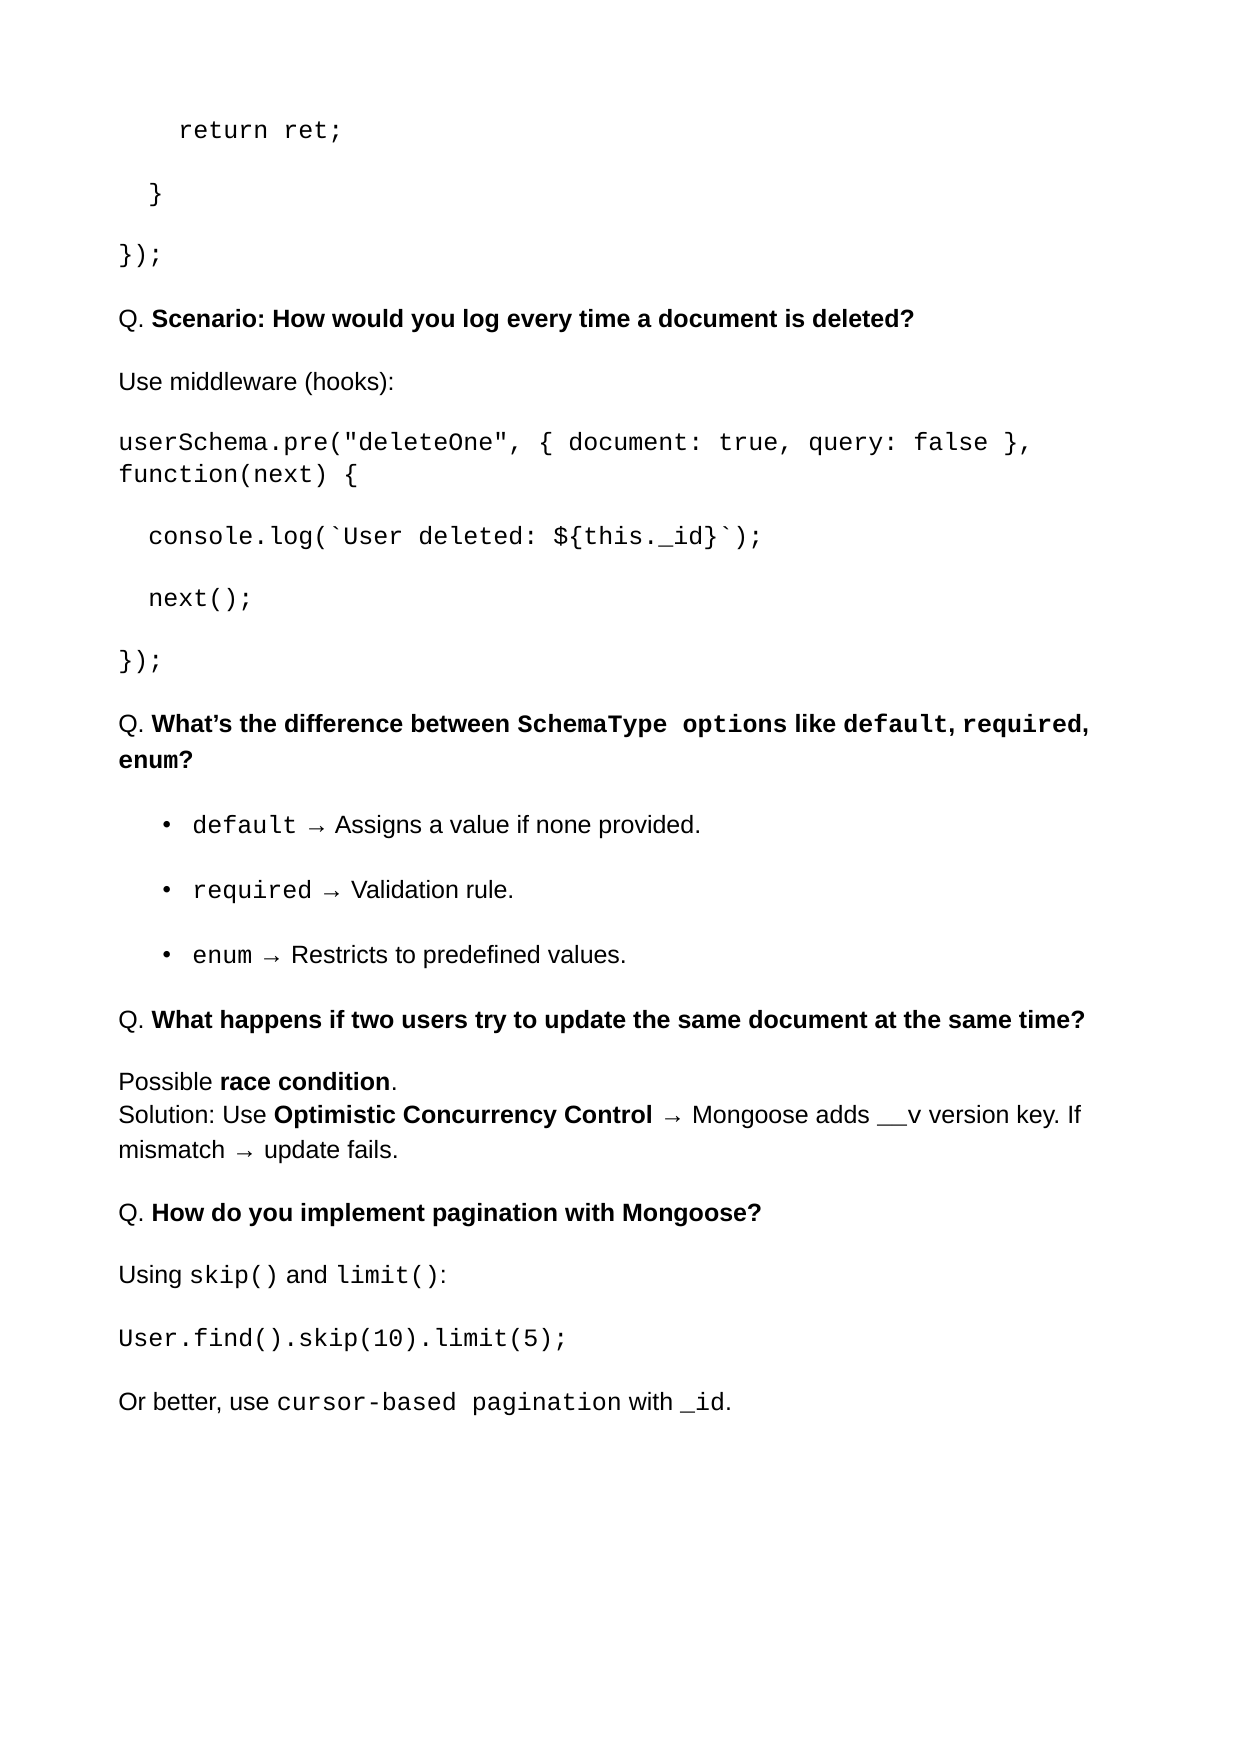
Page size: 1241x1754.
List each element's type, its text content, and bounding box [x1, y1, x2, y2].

list default → Assigns a value if none provided. [162, 810, 1122, 841]
text }); [118, 647, 1122, 676]
text Q. What happens if two users try to update the same document at the same time? [118, 1005, 1122, 1033]
list required → Validation rule. [162, 875, 1122, 906]
text Possible race condition. Solution: Use Optimistic Concurrency Control → Mongoose adds __v version key. If mismatch → update fails. [118, 1067, 1122, 1164]
text Using skip() and limit(): [118, 1260, 1122, 1291]
text return ret; [118, 118, 1122, 146]
text User.find().skip(10).limit(5); [118, 1325, 1122, 1354]
text }); [118, 242, 1122, 270]
text next(); [118, 586, 1122, 614]
text Q. How do you implement pagination with Mongoose? [118, 1198, 1122, 1227]
list enum → Restricts to predefined values. [162, 940, 1122, 971]
text Q. Scenario: How would you log every time a document is deleted? [118, 304, 1122, 333]
text } [118, 180, 1122, 208]
text Use middleware (hooks): [118, 367, 1122, 395]
text Q. What’s the difference between SchemaType options like default, required, enum? [118, 709, 1122, 776]
text userSchema.pre("deleteOne", { document: true, query: false }, function(next) { [118, 429, 1122, 490]
text console.log(`User deleted: ${this._id}`); [118, 523, 1122, 552]
text Or better, use cursor-based pagination with _id. [118, 1387, 1122, 1418]
